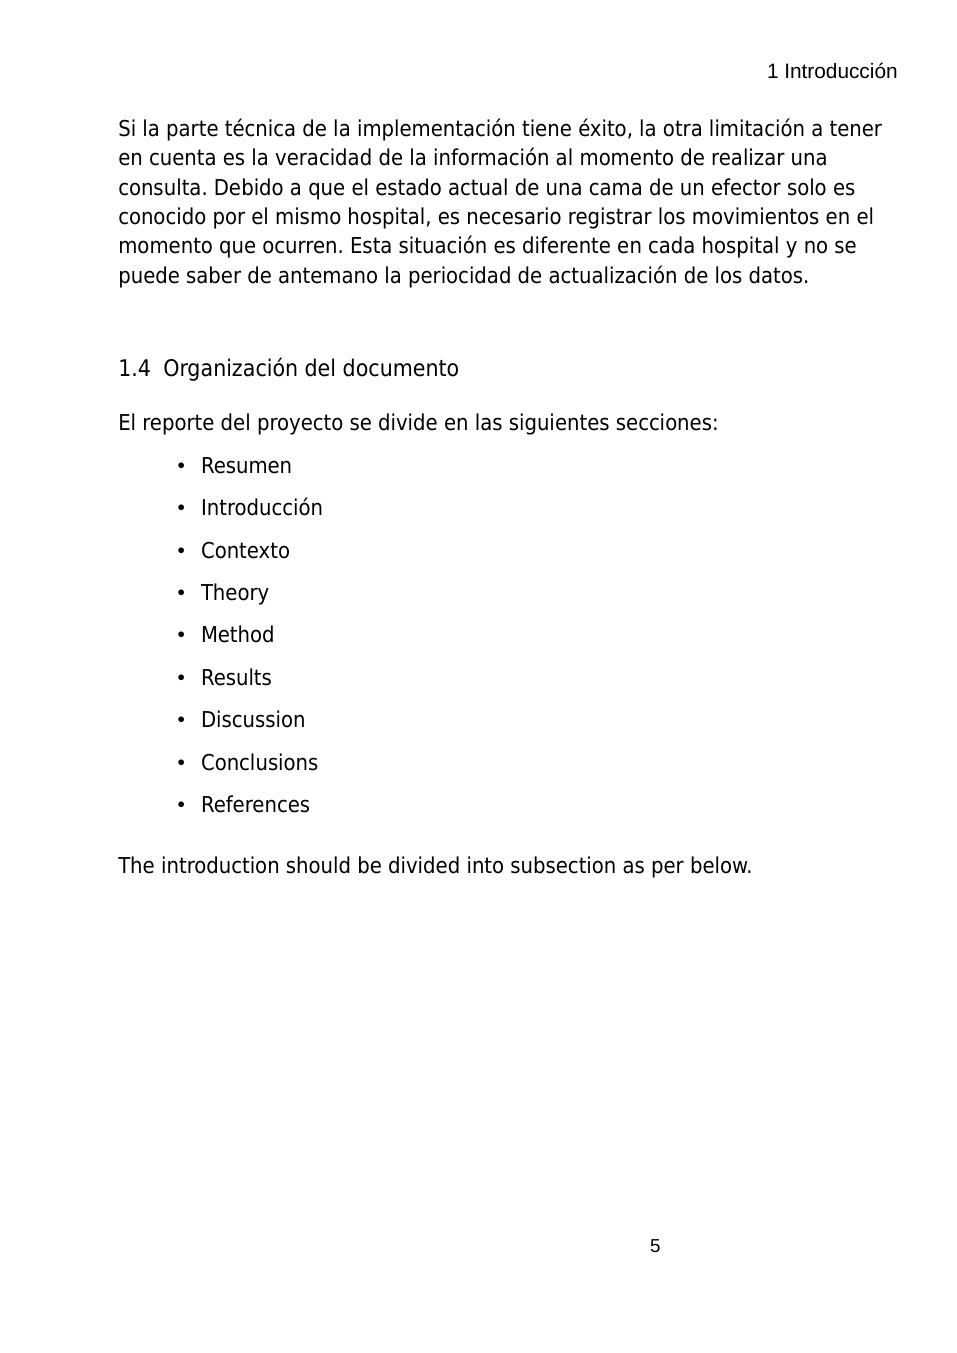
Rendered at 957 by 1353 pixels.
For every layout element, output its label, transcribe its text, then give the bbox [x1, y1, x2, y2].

list Method [177, 619, 898, 649]
list Conclusions [177, 746, 898, 776]
text Si la parte técnica de la implementación tiene éxito, la otra limitación a tener en cuenta es la veracidad de la información al momento de realizar una consulta. Debido a que el estado actual de una cama de un efector solo es conocido por el mismo hospital, es necesario registrar los movimientos en el momento que ocurren. Esta situación es diferente en cada hospital y no se puede saber de antemano la periocidad de actualización de los datos. [118, 112, 898, 289]
list Theory [177, 577, 898, 606]
list Introducción [177, 492, 898, 522]
text The introduction should be divided into subsection as per below. [118, 831, 898, 879]
list Resumen [177, 450, 898, 479]
list Results [177, 662, 898, 691]
subtitle Organización del documento [118, 355, 898, 382]
list Contexto [177, 534, 898, 564]
text El reporte del proyecto se divide en las siguientes secciones: [118, 400, 898, 437]
list References [177, 789, 898, 818]
list Discussion [177, 704, 898, 733]
